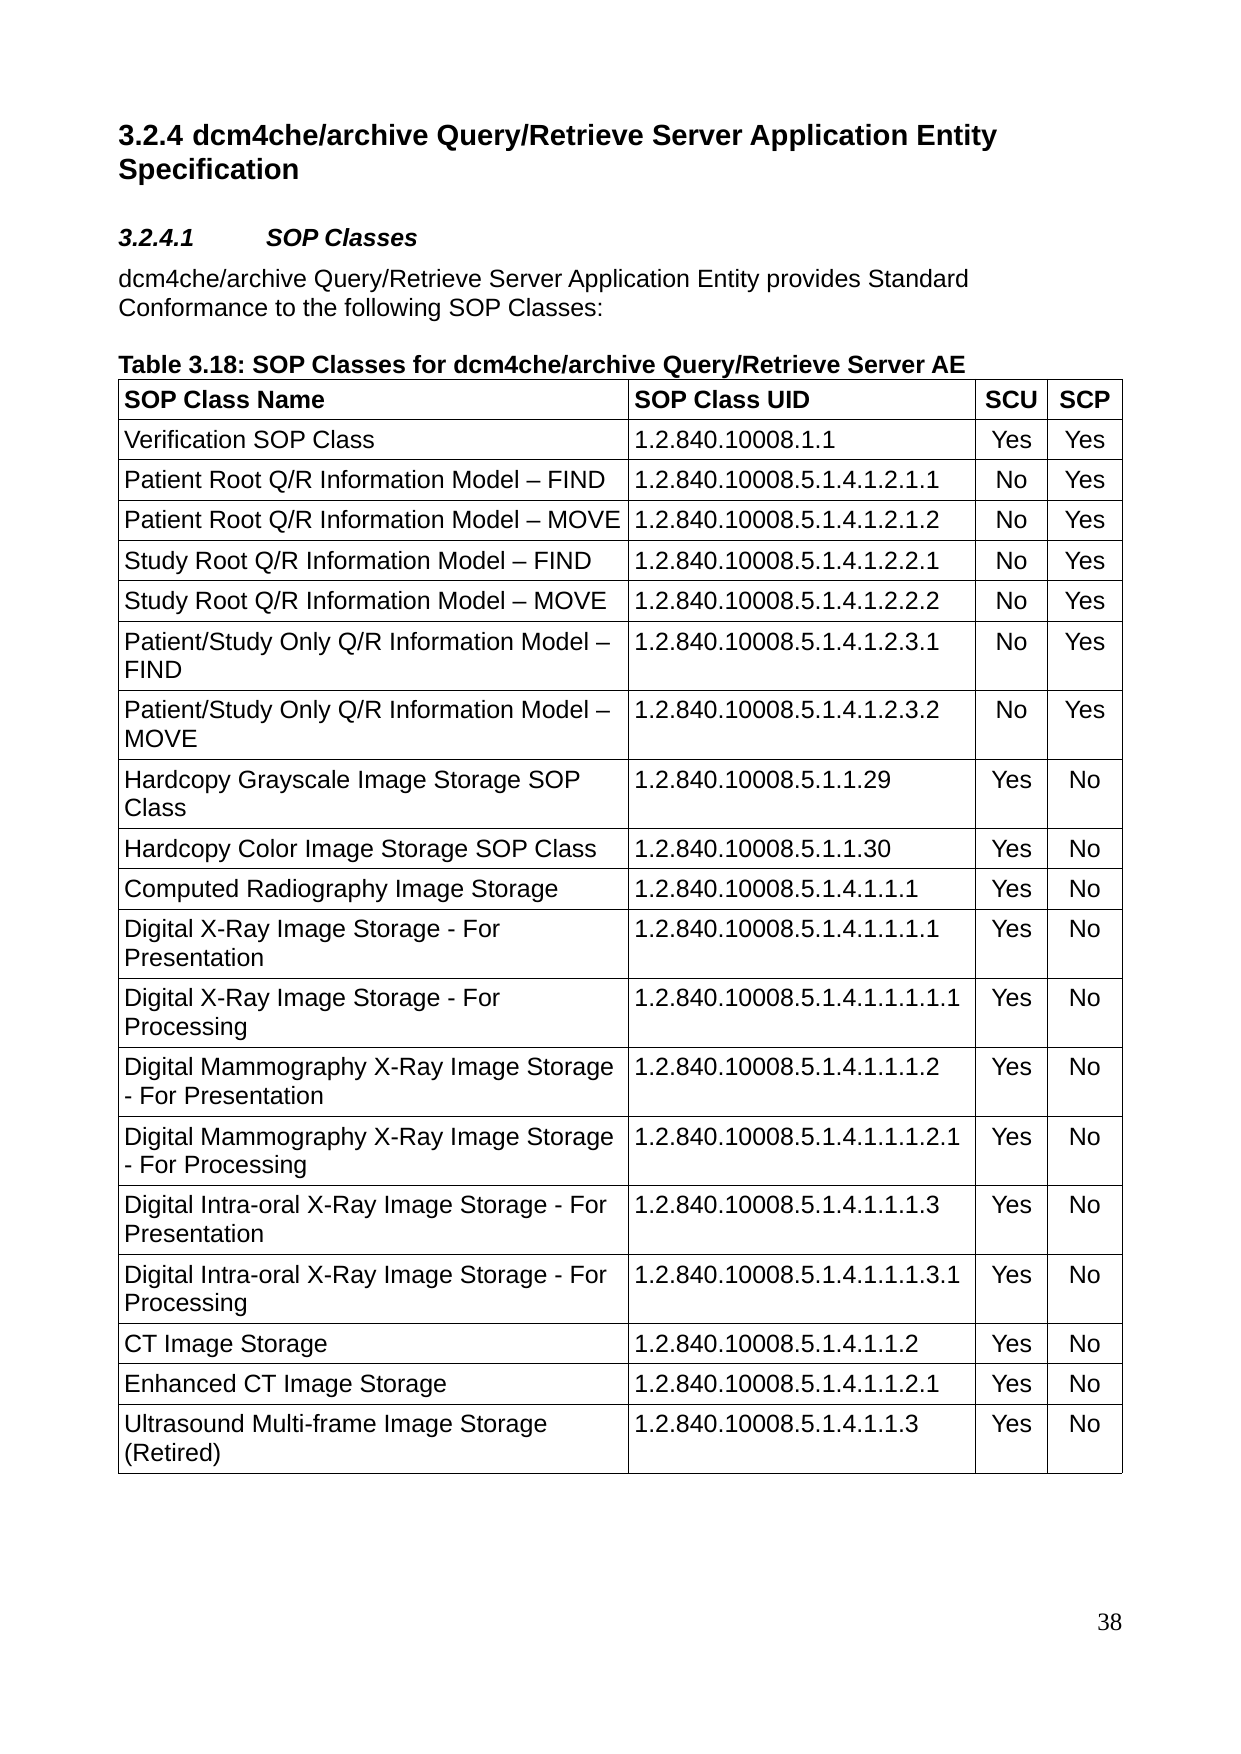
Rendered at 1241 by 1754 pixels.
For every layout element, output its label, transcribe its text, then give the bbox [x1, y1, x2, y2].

table_cell No [1048, 829, 1122, 868]
table_cell Yes [976, 1255, 1047, 1323]
table_cell Ultrasound Multi-frame Image Storage (Retired) [119, 1405, 628, 1472]
table_cell Yes [976, 1405, 1047, 1472]
table_cell 1.2.840.10008.5.1.4.1.1.2 [629, 1324, 975, 1363]
table_cell Digital X-Ray Image Storage - For Processing [119, 979, 628, 1047]
table_cell 1.2.840.10008.5.1.4.1.1.1.1.1 [629, 979, 975, 1047]
table_cell 1.2.840.10008.5.1.4.1.2.3.1 [629, 622, 975, 690]
table_cell Yes [976, 1364, 1047, 1403]
table_cell No [976, 541, 1047, 580]
table_cell Yes [976, 1048, 1047, 1116]
table_cell 1.2.840.10008.5.1.4.1.2.2.1 [629, 541, 975, 580]
table_cell Yes [1048, 541, 1122, 580]
table_cell Yes [1048, 420, 1122, 459]
text dcm4che/archive Query/Retrieve Server Application Entity provides Standard Conformance to the following SOP Classes: [118, 264, 1122, 321]
table_cell Computed Radiography Image Storage [119, 869, 628, 908]
table_cell Yes [976, 1324, 1047, 1363]
table_cell Hardcopy Grayscale Image Storage SOP Class [119, 760, 628, 828]
table_cell Yes [976, 1186, 1047, 1254]
table_cell Digital Intra-oral X-Ray Image Storage - For Processing [119, 1255, 628, 1323]
table_cell No [1048, 1048, 1122, 1116]
table_cell Yes [1048, 501, 1122, 540]
table_cell Enhanced CT Image Storage [119, 1364, 628, 1403]
table_cell 1.2.840.10008.5.1.4.1.1.1.3.1 [629, 1255, 975, 1323]
table_cell No [976, 581, 1047, 621]
table_cell No [1048, 979, 1122, 1047]
table_cell Digital X-Ray Image Storage - For Presentation [119, 910, 628, 977]
table_cell No [1048, 1117, 1122, 1185]
table_header SCU [976, 380, 1047, 419]
table_cell Yes [976, 420, 1047, 459]
table_cell Patient Root Q/R Information Model – FIND [119, 460, 628, 500]
table_cell Patient/Study Only Q/R Information Model – MOVE [119, 691, 628, 759]
subtitle dcm4che/archive Query/Retrieve Server Application Entity Specification [118, 118, 1122, 185]
table_cell No [1048, 1186, 1122, 1254]
table_cell No [1048, 1364, 1122, 1403]
table_cell 1.2.840.10008.5.1.4.1.1.1.1 [629, 910, 975, 977]
table_cell 1.2.840.10008.5.1.4.1.1.1.2 [629, 1048, 975, 1116]
table_cell No [1048, 910, 1122, 977]
table_header SOP Class UID [629, 380, 975, 419]
table_cell 1.2.840.10008.1.1 [629, 420, 975, 459]
table_cell No [1048, 1255, 1122, 1323]
table_cell 1.2.840.10008.5.1.4.1.2.1.2 [629, 501, 975, 540]
table_cell Study Root Q/R Information Model – FIND [119, 541, 628, 580]
table_cell 1.2.840.10008.5.1.1.30 [629, 829, 975, 868]
table_header SOP Class Name [119, 380, 628, 419]
table_cell Yes [976, 979, 1047, 1047]
table_cell 1.2.840.10008.5.1.1.29 [629, 760, 975, 828]
table_cell No [976, 460, 1047, 500]
table_cell Yes [1048, 691, 1122, 759]
table_cell Digital Mammography X-Ray Image Storage - For Processing [119, 1117, 628, 1185]
table_cell Hardcopy Color Image Storage SOP Class [119, 829, 628, 868]
table_cell 1.2.840.10008.5.1.4.1.2.3.2 [629, 691, 975, 759]
table_cell CT Image Storage [119, 1324, 628, 1363]
table_cell Patient/Study Only Q/R Information Model – FIND [119, 622, 628, 690]
table_cell Yes [976, 760, 1047, 828]
table_cell Yes [1048, 460, 1122, 500]
table_cell 1.2.840.10008.5.1.4.1.1.1.3 [629, 1186, 975, 1254]
table_header SCP [1048, 380, 1122, 419]
table_cell Yes [976, 869, 1047, 908]
table_cell No [976, 622, 1047, 690]
table_cell Digital Mammography X-Ray Image Storage - For Presentation [119, 1048, 628, 1116]
table_cell Patient Root Q/R Information Model – MOVE [119, 501, 628, 540]
table_cell 1.2.840.10008.5.1.4.1.2.1.1 [629, 460, 975, 500]
table_cell 1.2.840.10008.5.1.4.1.1.1.2.1 [629, 1117, 975, 1185]
subtitle SOP Classes [118, 223, 1122, 251]
table_cell No [1048, 1324, 1122, 1363]
table_cell 1.2.840.10008.5.1.4.1.1.1 [629, 869, 975, 908]
table_cell No [1048, 869, 1122, 908]
table_cell Digital Intra-oral X-Ray Image Storage - For Presentation [119, 1186, 628, 1254]
table_cell No [1048, 760, 1122, 828]
table_cell Yes [976, 1117, 1047, 1185]
text Table 3.18: SOP Classes for dcm4che/archive Query/Retrieve Server AE [118, 350, 1122, 379]
table_cell No [976, 501, 1047, 540]
table_cell 1.2.840.10008.5.1.4.1.2.2.2 [629, 581, 975, 621]
table_cell Yes [1048, 581, 1122, 621]
table_cell 1.2.840.10008.5.1.4.1.1.3 [629, 1405, 975, 1472]
table_cell Yes [976, 910, 1047, 977]
table_cell Yes [1048, 622, 1122, 690]
table_cell No [1048, 1405, 1122, 1472]
table_cell Yes [976, 829, 1047, 868]
table_cell Study Root Q/R Information Model – MOVE [119, 581, 628, 621]
table_cell 1.2.840.10008.5.1.4.1.1.2.1 [629, 1364, 975, 1403]
table_cell No [976, 691, 1047, 759]
table_cell Verification SOP Class [119, 420, 628, 459]
